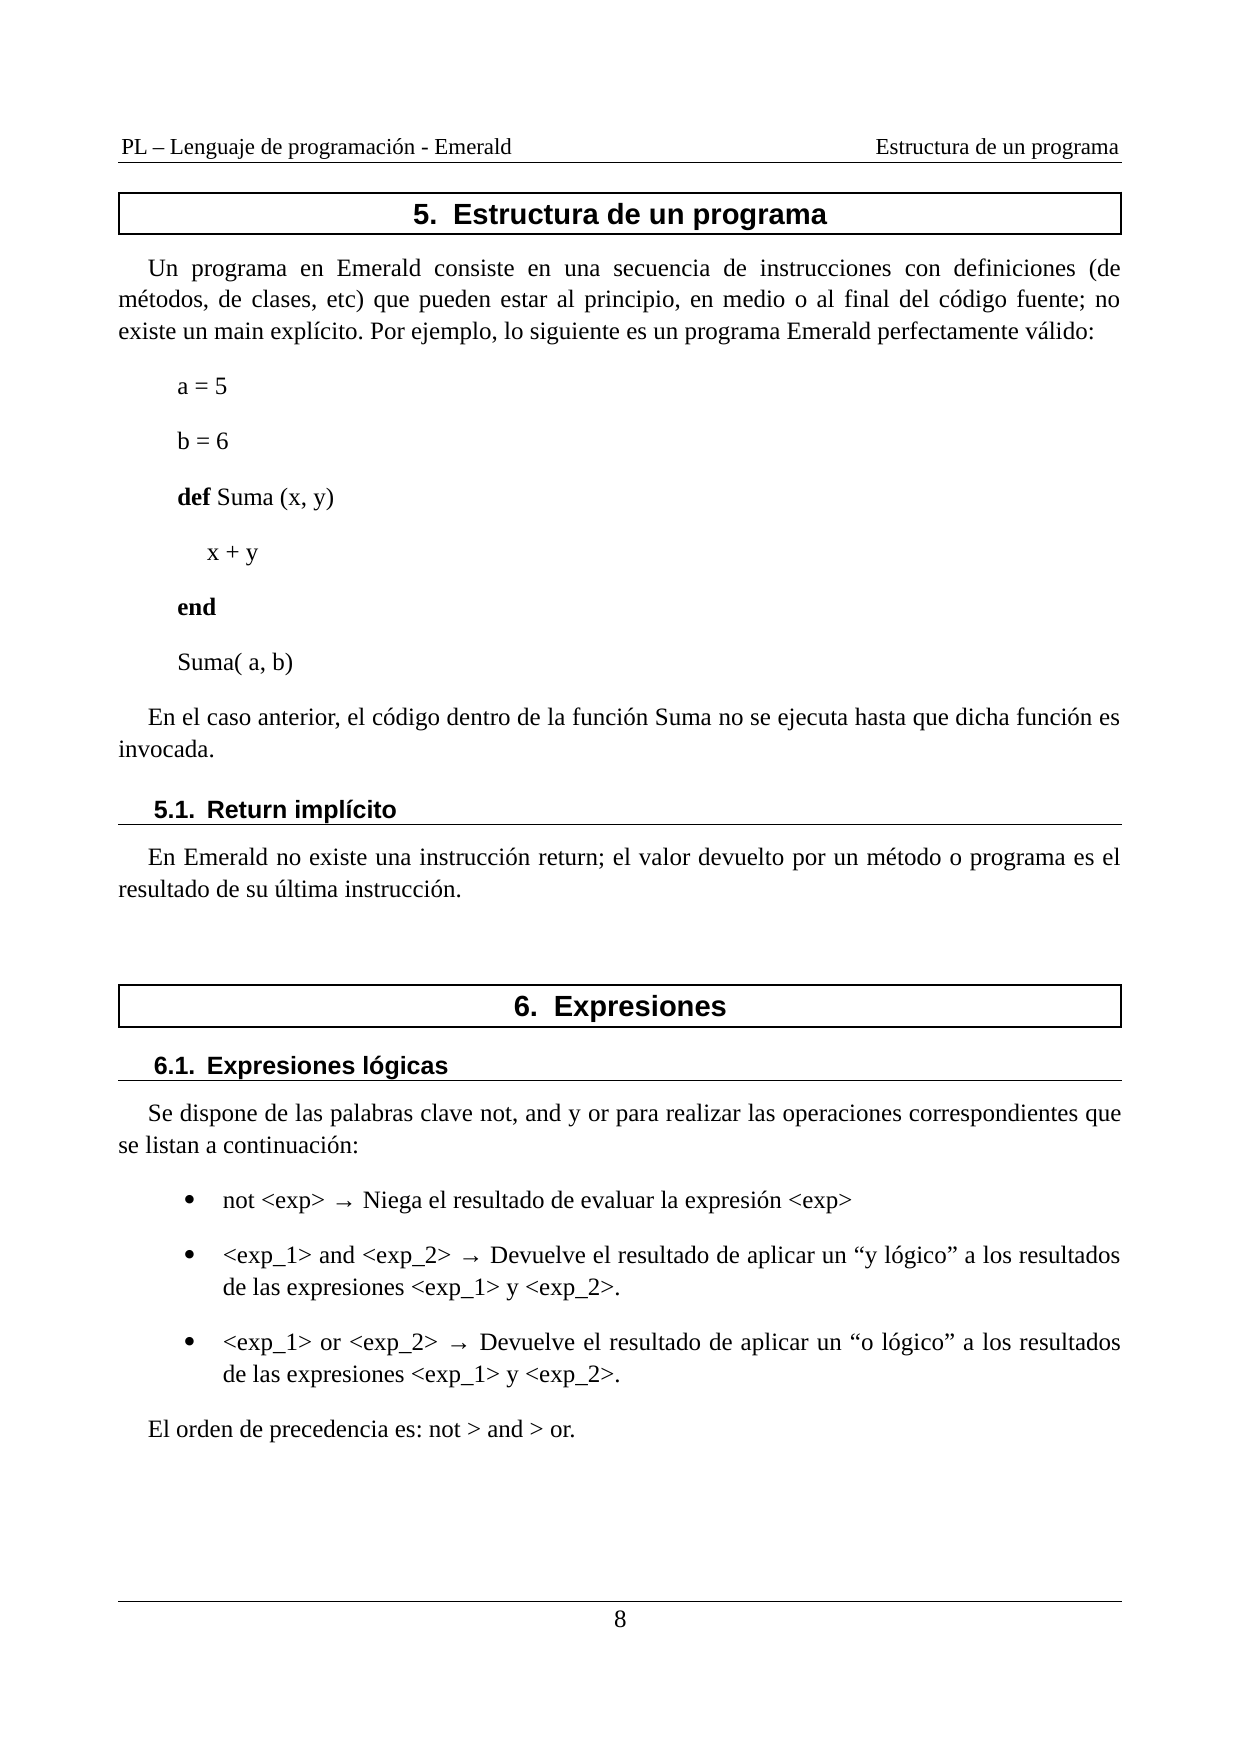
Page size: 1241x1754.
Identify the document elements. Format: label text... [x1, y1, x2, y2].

list not <exp> → Niega el resultado de evaluar la expresión <exp> [185, 1185, 1122, 1214]
text El orden de precedencia es: not > and > or. [118, 1414, 1122, 1443]
text def Suma (x, y) [118, 482, 1122, 510]
text Suma( a, b) [118, 647, 1122, 676]
text En Emerald no existe una instrucción return; el valor devuelto por un método o programa es el resultado de su última instrucción. [118, 842, 1122, 902]
list <exp_1> and <exp_2> → Devuelve el resultado de aplicar un “y lógico” a los resultados de las expresiones <exp_1> y <exp_2>. [185, 1240, 1122, 1301]
text b = 6 [118, 426, 1122, 455]
text a = 5 [118, 371, 1122, 400]
text Un programa en Emerald consiste en una secuencia de instrucciones con definiciones (de métodos, de clases, etc) que pueden estar al principio, en medio o al final del código fuente; no existe un main explícito. Por ejemplo, lo siguiente es un programa Emerald perfectamente válido: [118, 253, 1122, 345]
text Se dispone de las palabras clave not, and y or para realizar las operaciones correspondientes que se listan a continuación: [118, 1098, 1122, 1159]
text En el caso anterior, el código dentro de la función Suma no se ejecuta hasta que dicha función es invocada. [118, 702, 1122, 763]
text end [118, 592, 1122, 621]
subtitle Estructura de un programa [120, 194, 1120, 233]
text x + y [118, 537, 1122, 566]
list <exp_1> or <exp_2> → Devuelve el resultado de aplicar un “o lógico” a los resultados de las expresiones <exp_1> y <exp_2>. [185, 1327, 1122, 1387]
subtitle Expresiones lógicas [118, 1051, 1122, 1080]
subtitle Expresiones [120, 986, 1120, 1026]
subtitle Return implícito [118, 795, 1122, 824]
